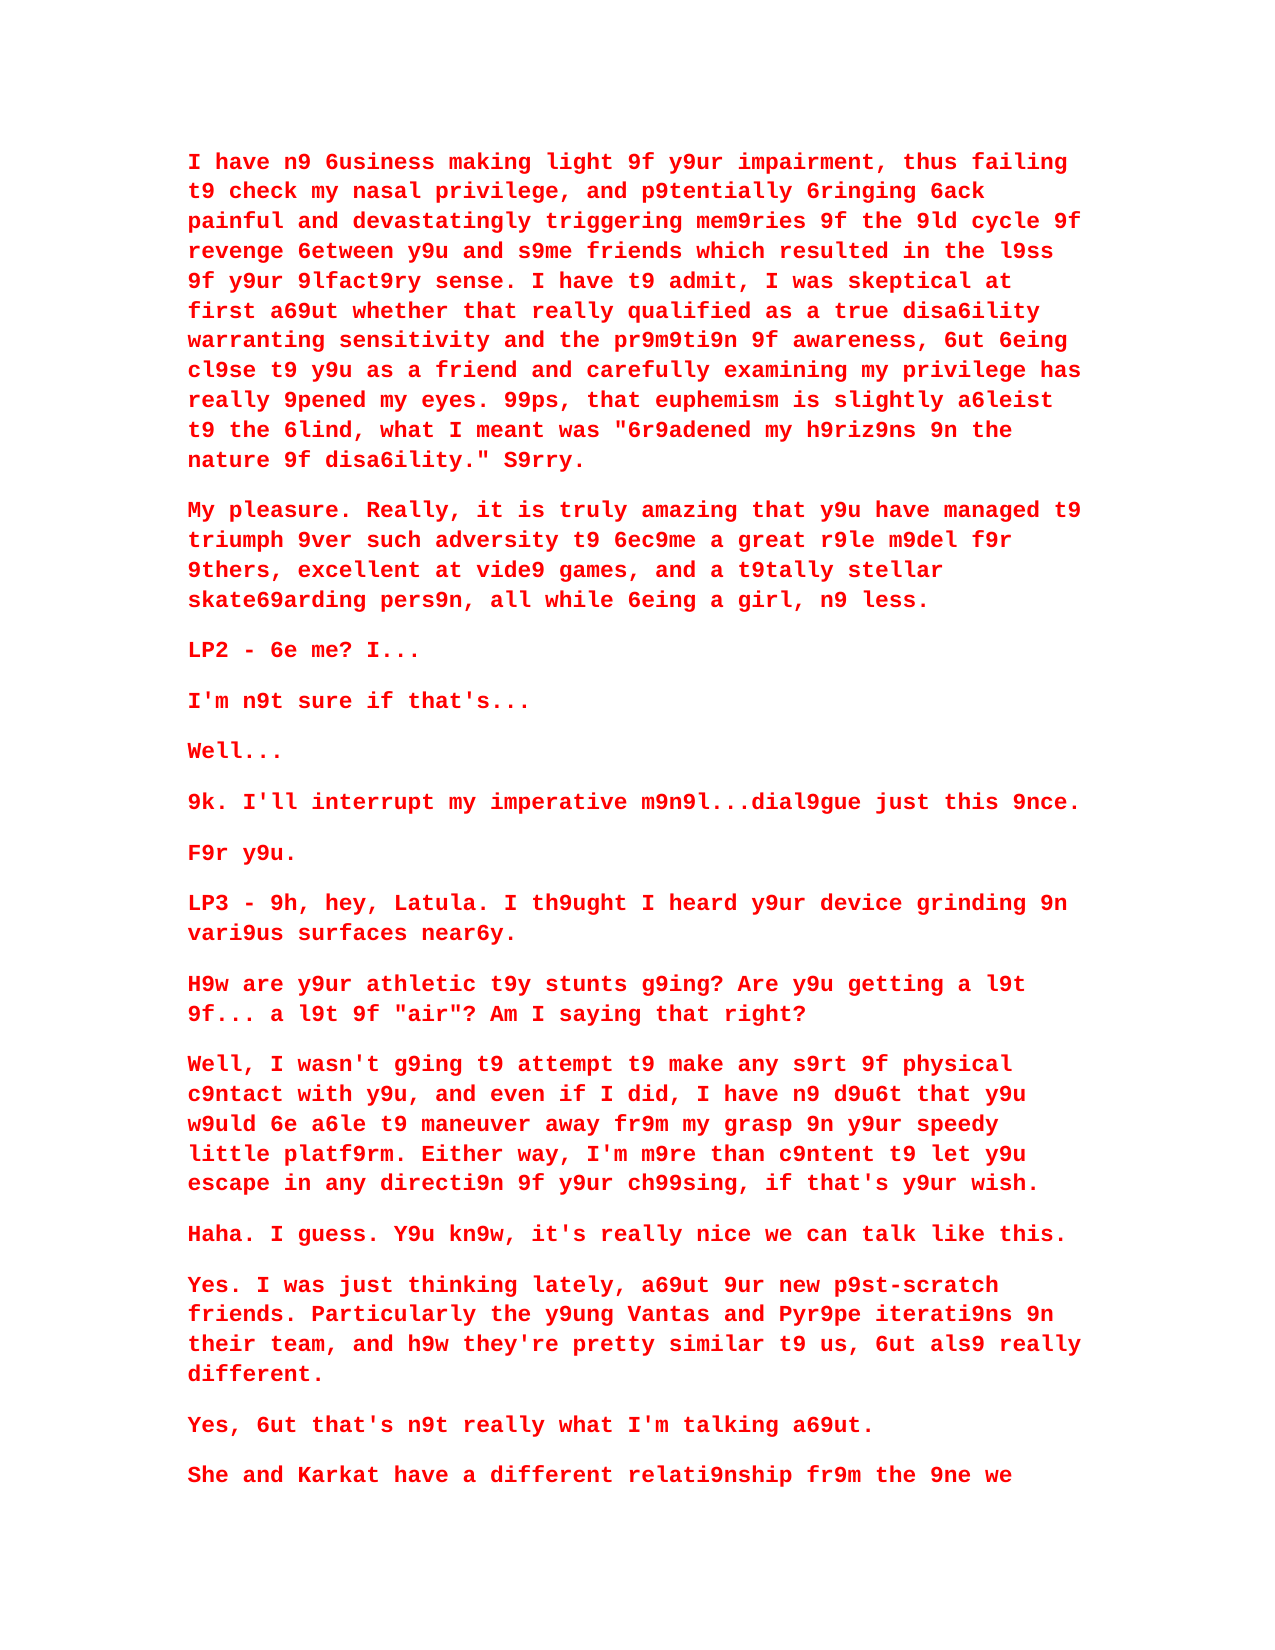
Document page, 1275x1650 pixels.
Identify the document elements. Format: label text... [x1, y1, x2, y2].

text H9w are y9ur athletic t9y stunts g9ing? Are y9u getting a l9t 9f... a l9t 9f "air"? Am I saying that right? [187, 972, 1087, 1028]
text I'm n9t sure if that's... [187, 689, 1087, 715]
text 9k. I'll interrupt my imperative m9n9l...dial9gue just this 9nce. [187, 790, 1087, 816]
text She and Karkat have a different relati9nship fr9m the 9ne we [187, 1463, 1087, 1489]
text I have n9 6usiness making light 9f y9ur impairment, thus failing t9 check my nasal privilege, and p9tentially 6ringing 6ack painful and devastatingly triggering mem9ries 9f the 9ld cycle 9f revenge 6etween y9u and s9me friends which resulted in the l9ss 9f y9ur 9lfact9ry sense. I have t9 admit, I was skeptical at first a69ut whether that really qualified as a true disa6ility warranting sensitivity and the pr9m9ti9n 9f awareness, 6ut 6eing cl9se t9 y9u as a friend and carefully examining my privilege has really 9pened my eyes. 99ps, that euphemism is slightly a6leist t9 the 6lind, what I meant was "6r9adened my h9riz9ns 9n the nature 9f disa6ility." S9rry. [187, 150, 1087, 474]
text F9r y9u. [187, 841, 1087, 867]
text Yes, 6ut that's n9t really what I'm talking a69ut. [187, 1413, 1087, 1439]
text Well, I wasn't g9ing t9 attempt t9 make any s9rt 9f physical c9ntact with y9u, and even if I did, I have n9 d9u6t that y9u w9uld 6e a6le t9 maneuver away fr9m my grasp 9n y9ur speedy little platf9rm. Either way, I'm m9re than c9ntent t9 let y9u escape in any directi9n 9f y9ur ch99sing, if that's y9ur wish. [187, 1052, 1087, 1198]
text LP2 - 6e me? I... [187, 638, 1087, 664]
text Haha. I guess. Y9u kn9w, it's really nice we can talk like this. [187, 1222, 1087, 1248]
text My pleasure. Really, it is truly amazing that y9u have managed t9 triumph 9ver such adversity t9 6ec9me a great r9le m9del f9r 9thers, excellent at vide9 games, and a t9tally stellar skate69arding pers9n, all while 6eing a girl, n9 less. [187, 498, 1087, 614]
text Well... [187, 740, 1087, 766]
text Yes. I was just thinking lately, a69ut 9ur new p9st-scratch friends. Particularly the y9ung Vantas and Pyr9pe iterati9ns 9n their team, and h9w they're pretty similar t9 us, 6ut als9 really different. [187, 1273, 1087, 1388]
text LP3 - 9h, hey, Latula. I th9ught I heard y9ur device grinding 9n vari9us surfaces near6y. [187, 892, 1087, 947]
